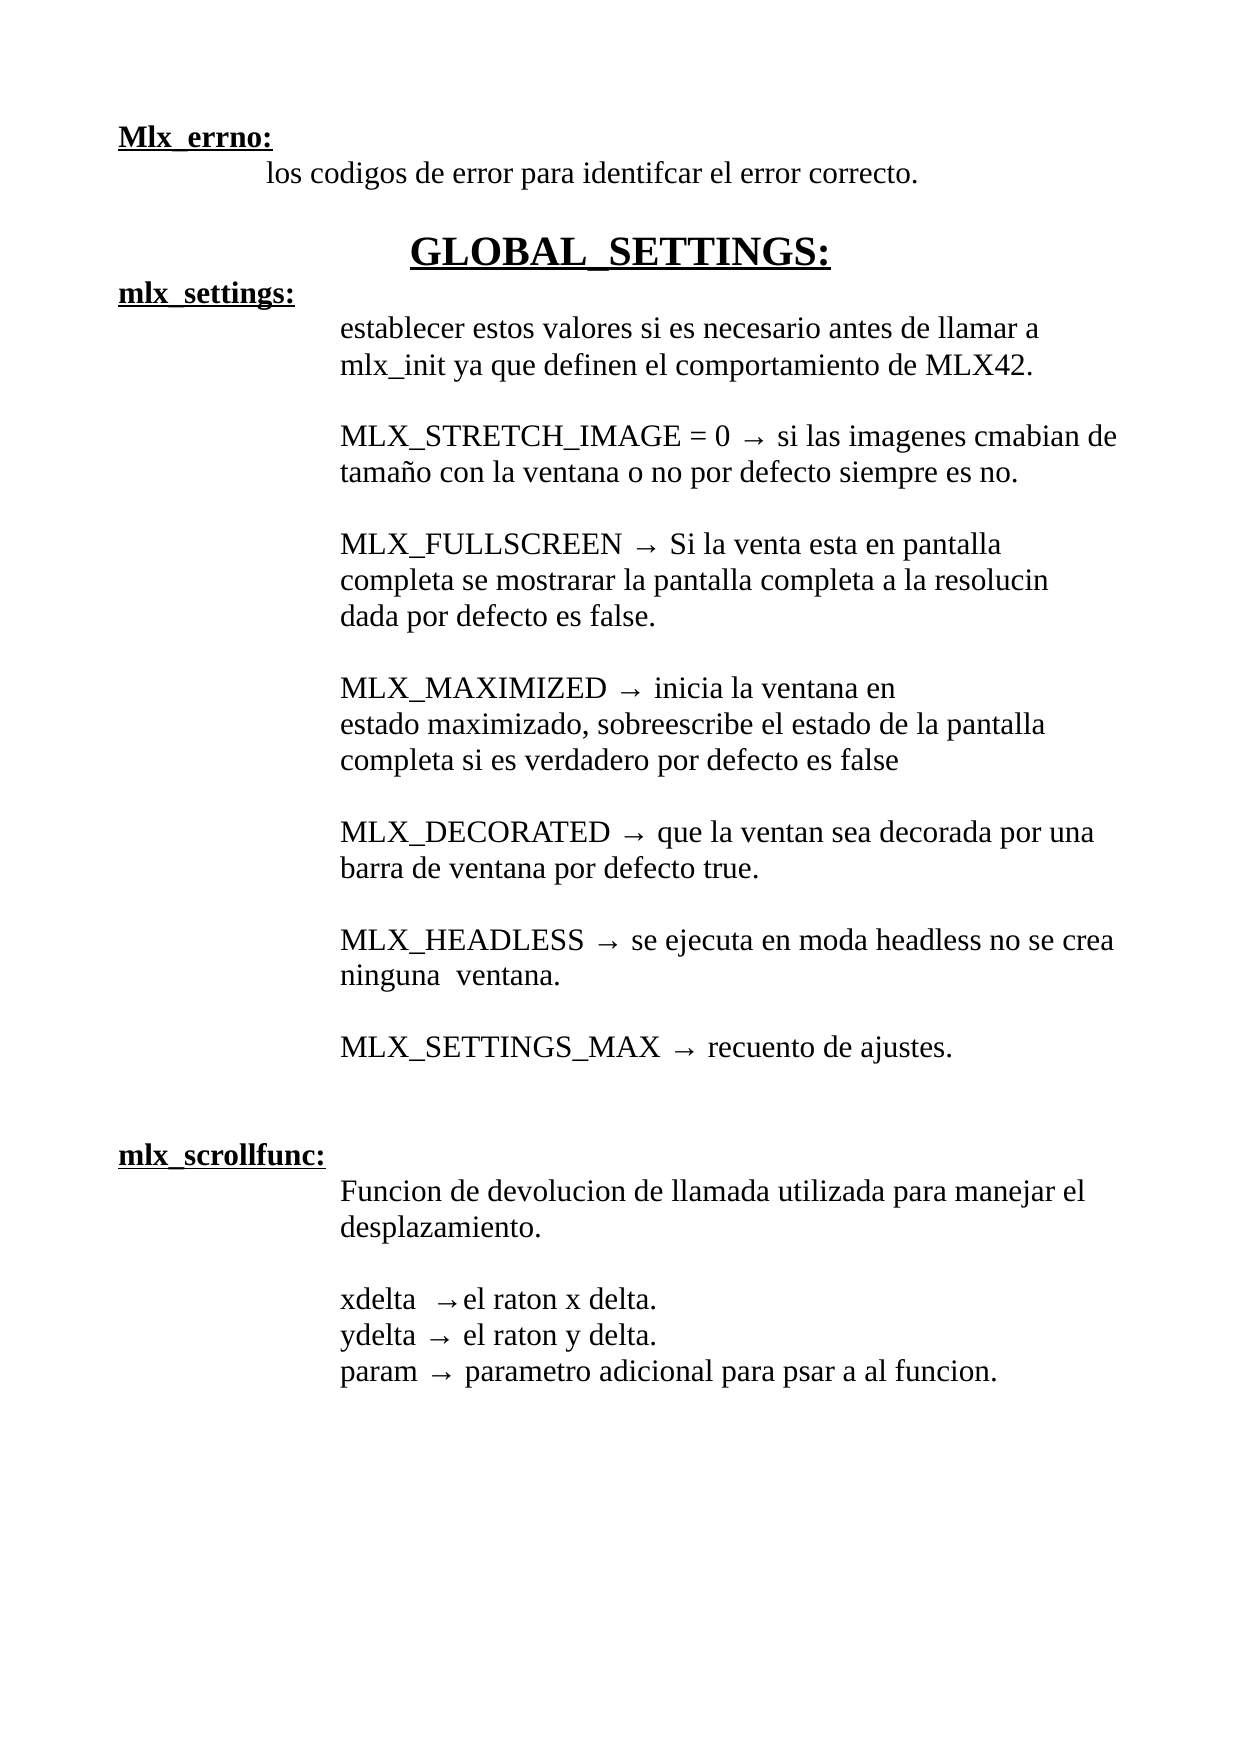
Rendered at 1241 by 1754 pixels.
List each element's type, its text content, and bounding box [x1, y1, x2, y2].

text establecer estos valores si es necesario antes de llamar a mlx_init ya que definen el comportamiento de MLX42. [118, 310, 1122, 382]
text mlx_scrollfunc: [118, 1136, 1122, 1172]
text MLX_FULLSCREEN → Si la venta esta en pantalla completa se mostrarar la pantalla completa a la resolucin dada por defecto es false. [118, 525, 1122, 633]
text Funcion de devolucion de llamada utilizada para manejar el desplazamiento. [118, 1172, 1122, 1244]
text ydelta → el raton y delta. [118, 1316, 1122, 1352]
text MLX_HEADLESS → se ejecuta en moda headless no se crea ninguna ventana. [118, 921, 1122, 993]
text MLX_STRETCH_IMAGE = 0 → si las imagenes cmabian de tamaño con la ventana o no por defecto siempre es no. [118, 418, 1122, 489]
text param → parametro adicional para psar a al funcion. [118, 1352, 1122, 1388]
text mlx_settings: [118, 274, 1122, 310]
text MLX_MAXIMIZED → inicia la ventana en estado maximizado, sobreescribe el estado de la pantalla [118, 669, 1122, 741]
text MLX_SETTINGS_MAX → recuento de ajustes. [118, 1028, 1122, 1064]
text Mlx_errno: [118, 118, 1122, 154]
text GLOBAL_SETTINGS: [118, 226, 1122, 274]
text los codigos de error para identifcar el error correcto. [118, 154, 1122, 190]
text xdelta →el raton x delta. [118, 1280, 1122, 1316]
text MLX_DECORATED → que la ventan sea decorada por una barra de ventana por defecto true. [118, 813, 1122, 885]
text completa si es verdadero por defecto es false [118, 741, 1122, 777]
